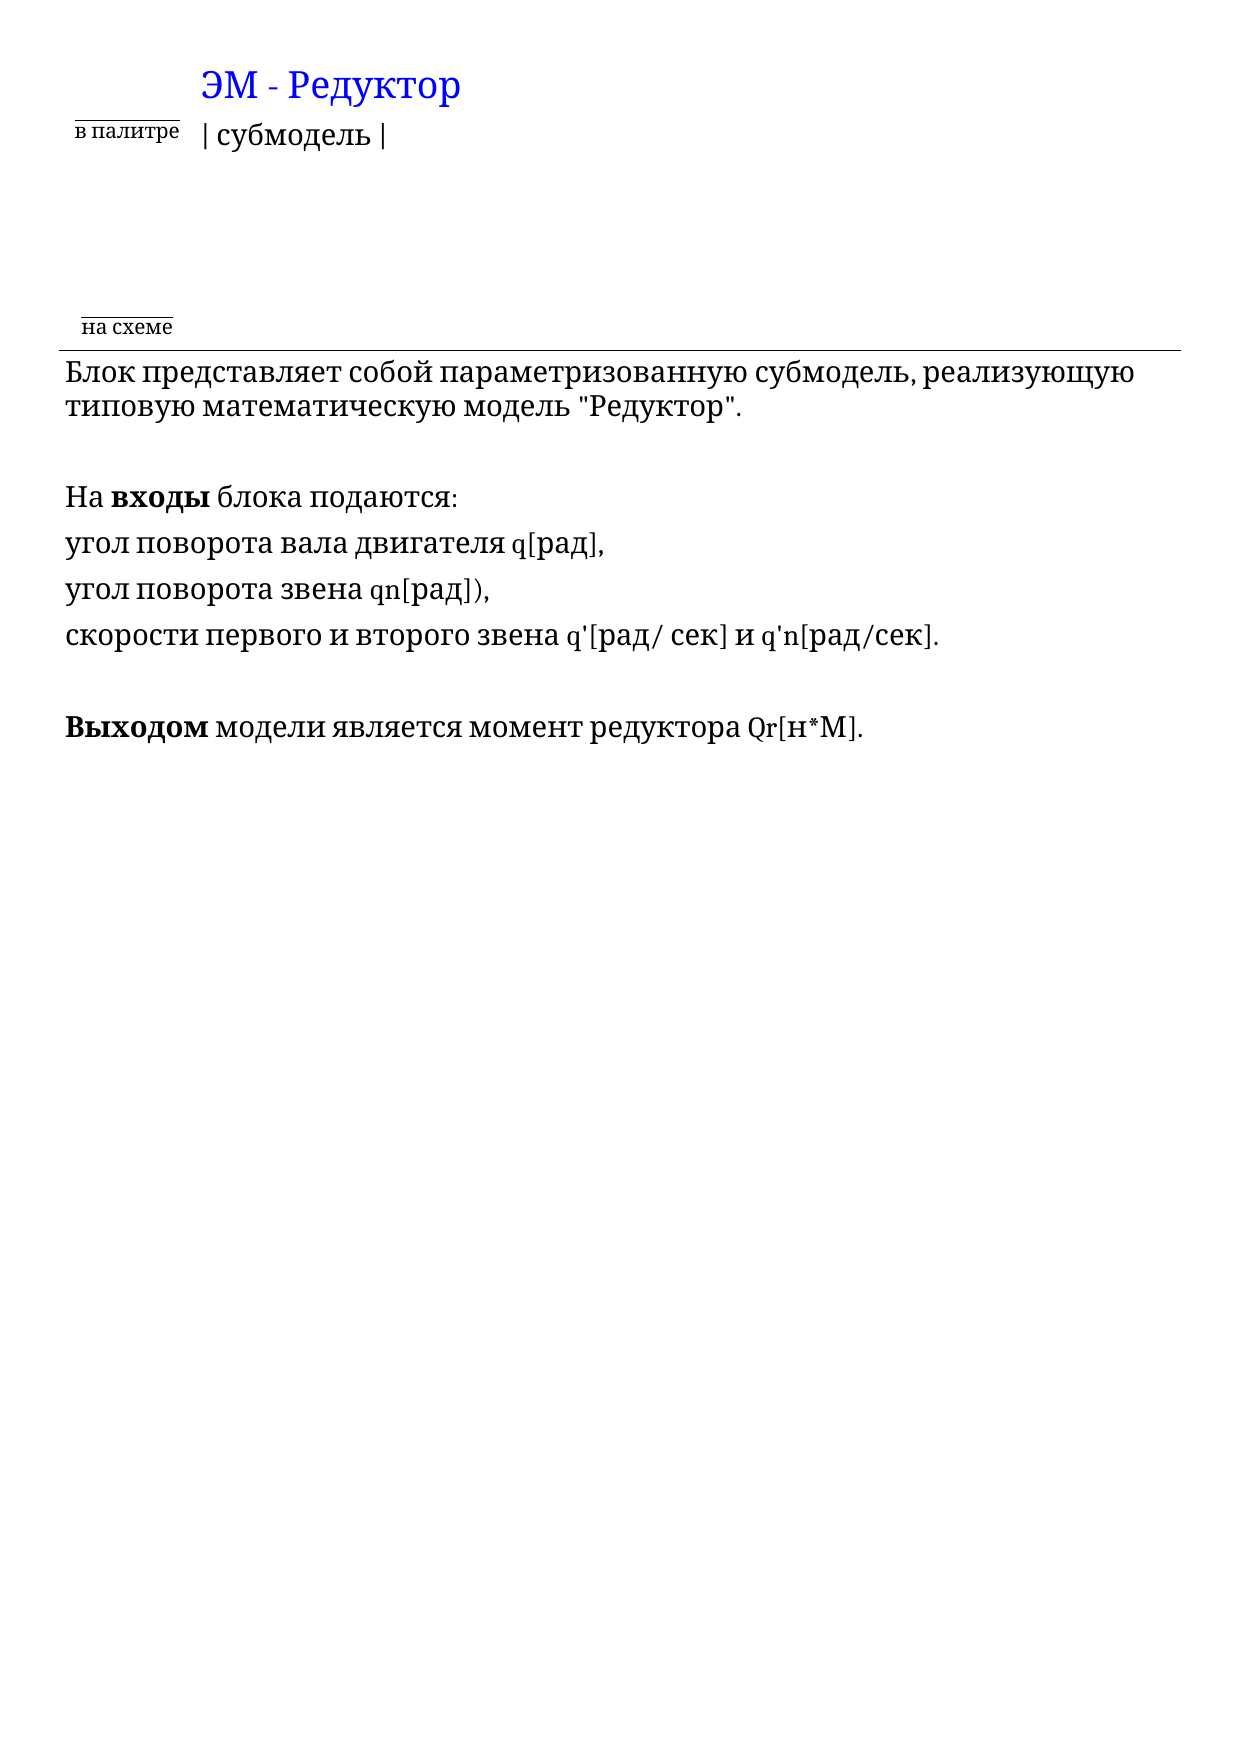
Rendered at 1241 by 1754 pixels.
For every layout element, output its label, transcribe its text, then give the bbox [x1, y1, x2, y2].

table_cell | субмодель | [195, 114, 1181, 171]
table_cell [195, 310, 1181, 350]
table_header [59, 59, 195, 114]
table_header ЭМ - Редуктор [195, 59, 1181, 114]
table_cell Блок представляет собой параметризованную субмодель, реализующую типовую математическую модель "Редуктор". На входы блока подаются: угол поворота вала двигателя q[рад], угол поворота звена qn[рад]), скорости первого и второго звена q'[рад/ сек] и q'n[рад/сек]. Выходом модели является момент редуктора Qr[н*М]. [59, 351, 1181, 763]
table_cell [195, 171, 1181, 310]
table_cell в палитре [59, 114, 195, 171]
table_cell на схеме [59, 310, 195, 350]
table_cell [59, 171, 195, 310]
